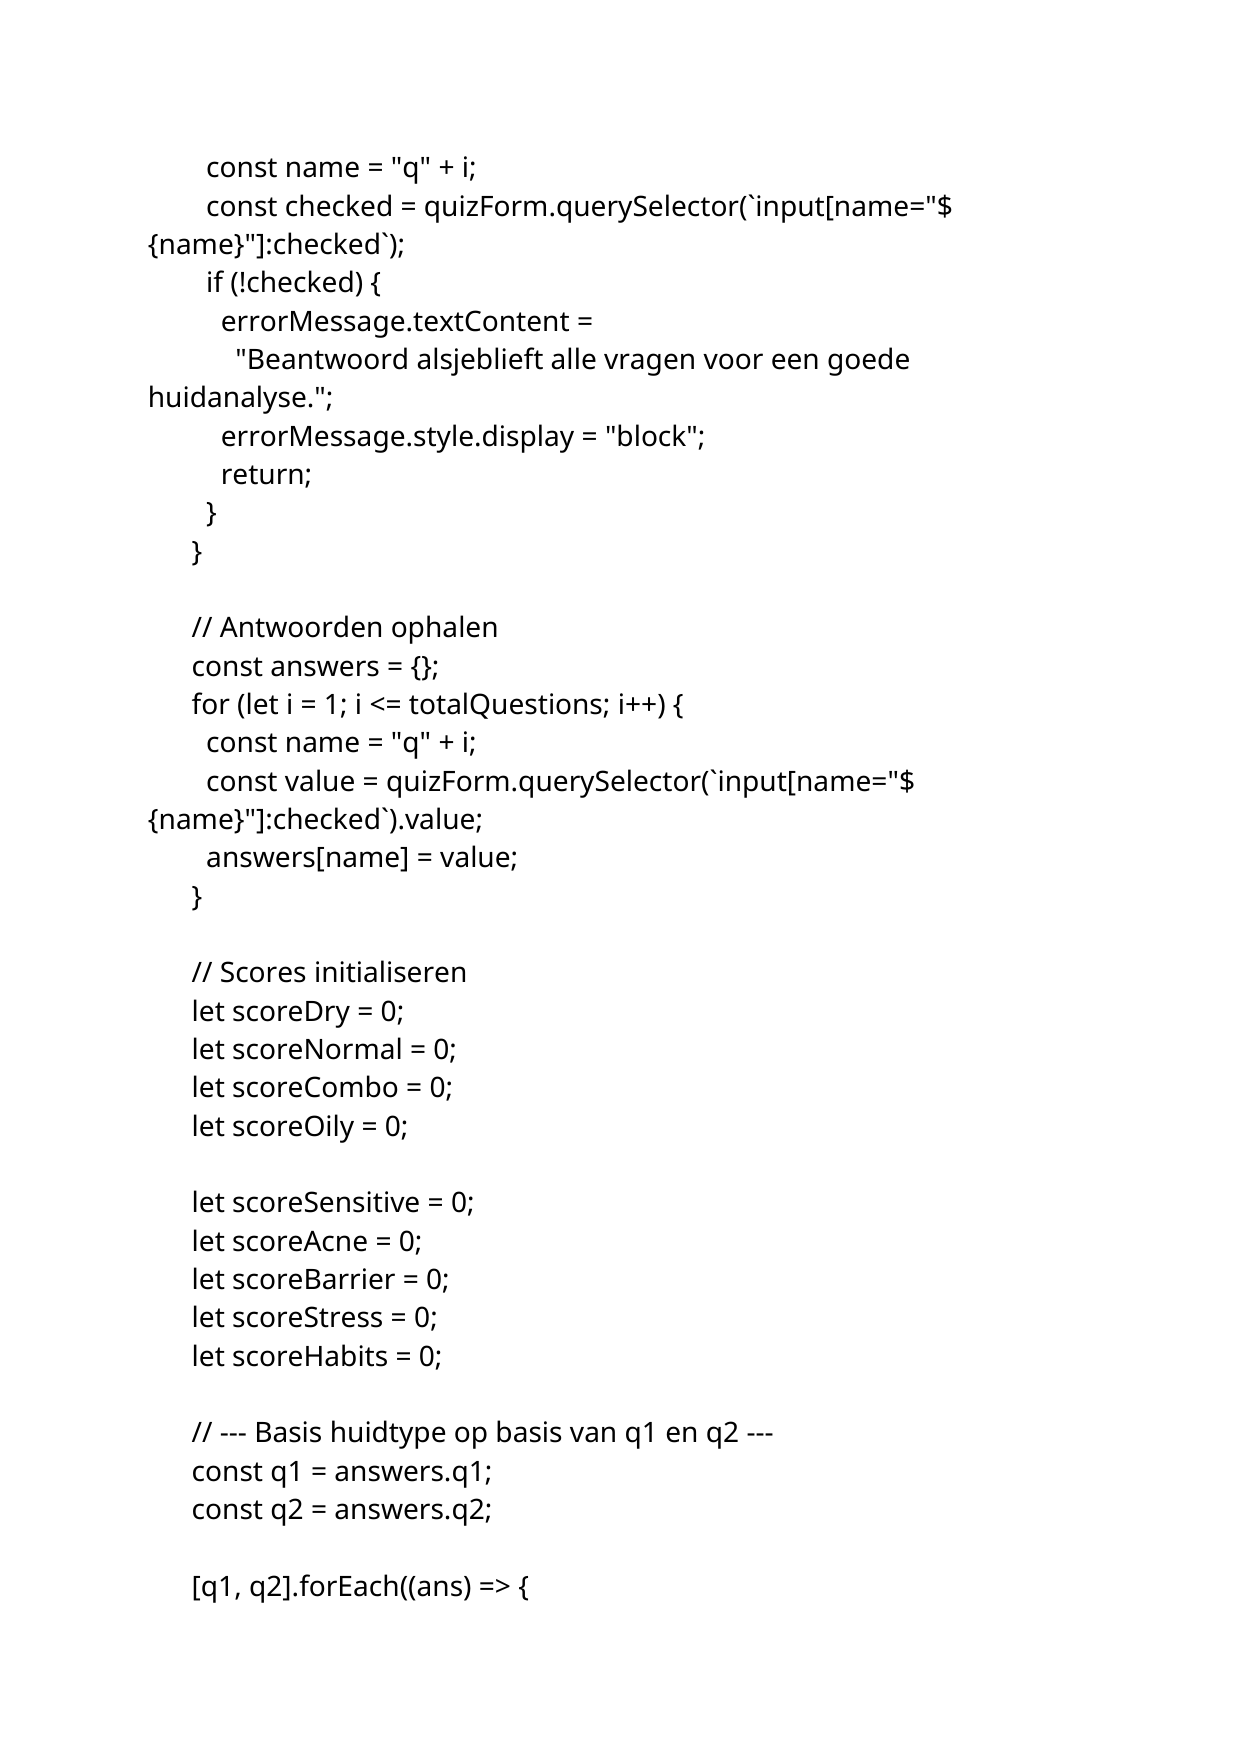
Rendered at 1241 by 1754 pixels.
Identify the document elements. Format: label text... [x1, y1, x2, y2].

text let scoreOily = 0; [148, 1106, 1093, 1144]
text let scoreNormal = 0; [148, 1029, 1093, 1068]
text errorMessage.textContent = [148, 301, 1093, 339]
text const name = "q" + i; [148, 723, 1093, 761]
text const name = "q" + i; [148, 148, 1093, 186]
text answers[name] = value; [148, 838, 1093, 876]
text let scoreBarrier = 0; [148, 1259, 1093, 1298]
text "Beantwoord alsjeblieft alle vragen voor een goede huidanalyse."; [148, 339, 1093, 416]
text // Antwoorden ophalen [148, 608, 1093, 646]
text if (!checked) { [148, 263, 1093, 301]
text for (let i = 1; i <= totalQuestions; i++) { [148, 684, 1093, 723]
text } [148, 876, 1093, 914]
text return; [148, 454, 1093, 493]
text } [148, 531, 1093, 569]
text const value = quizForm.querySelector(`input[name="${name}"]:checked`).value; [148, 761, 1093, 838]
text // --- Basis huidtype op basis van q1 en q2 --- [148, 1413, 1093, 1451]
text } [148, 493, 1093, 531]
text let scoreStress = 0; [148, 1298, 1093, 1336]
text const q1 = answers.q1; [148, 1451, 1093, 1489]
text const answers = {}; [148, 646, 1093, 684]
text [q1, q2].forEach((ans) => { [148, 1566, 1093, 1604]
text let scoreAcne = 0; [148, 1221, 1093, 1259]
text let scoreHabits = 0; [148, 1336, 1093, 1374]
text const q2 = answers.q2; [148, 1489, 1093, 1528]
text let scoreCombo = 0; [148, 1068, 1093, 1106]
text // Scores initialiseren [148, 953, 1093, 991]
text let scoreSensitive = 0; [148, 1183, 1093, 1221]
text let scoreDry = 0; [148, 991, 1093, 1029]
text errorMessage.style.display = "block"; [148, 416, 1093, 454]
text const checked = quizForm.querySelector(`input[name="${name}"]:checked`); [148, 186, 1093, 263]
